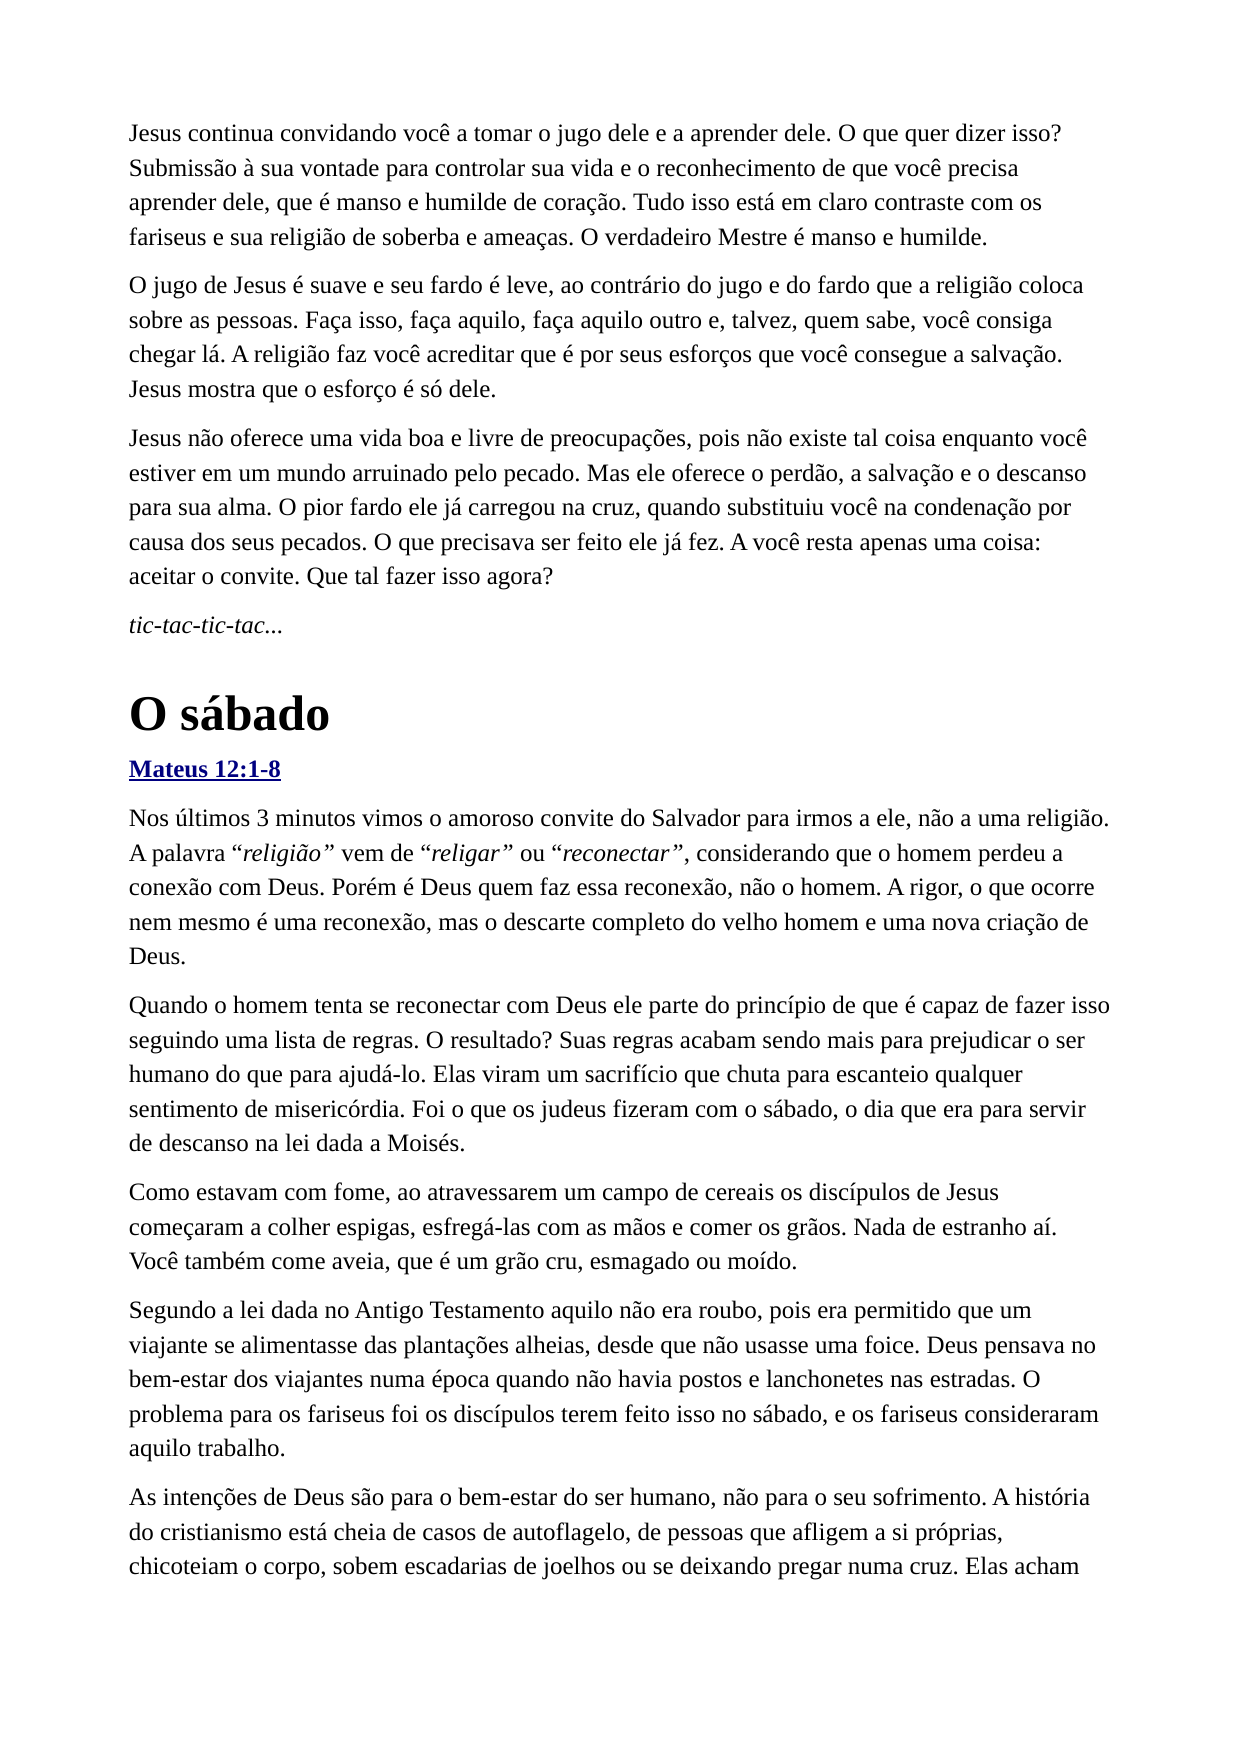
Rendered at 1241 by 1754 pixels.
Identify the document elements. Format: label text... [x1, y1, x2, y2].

text Jesus não oferece uma vida boa e livre de preocupações, pois não existe tal coisa enquanto você estiver em um mundo arruinado pelo pecado. Mas ele oferece o perdão, a salvação e o descanso para sua alma. O pior fardo ele já carregou na cruz, quando substituiu você na condenação por causa dos seus pecados. O que precisava ser feito ele já fez. A você resta apenas uma coisa: aceitar o convite. Que tal fazer isso agora? [129, 423, 1111, 590]
text Mateus 12:1-8 [129, 754, 1111, 783]
text Jesus continua convidando você a tomar o jugo dele e a aprender dele. O que quer dizer isso? Submissão à sua vontade para controlar sua vida e o reconhecimento de que você precisa aprender dele, que é manso e humilde de coração. Tudo isso está em claro contraste com os fariseus e sua religião de soberba e ameaças. O verdadeiro Mestre é manso e humilde. [129, 118, 1111, 250]
text Nos últimos 3 minutos vimos o amoroso convite do Salvador para irmos a ele, não a uma religião. A palavra “religião” vem de “religar” ou “reconectar”, considerando que o homem perdeu a conexão com Deus. Porém é Deus quem faz essa reconexão, não o homem. A rigor, o que ocorre nem mesmo é uma reconexão, mas o descarte completo do velho homem e uma nova criação de Deus. [129, 803, 1111, 970]
text tic-tac-tic-tac... [129, 610, 1111, 639]
text Quando o homem tenta se reconectar com Deus ele parte do princípio de que é capaz de fazer isso seguindo uma lista de regras. O resultado? Suas regras acabam sendo mais para prejudicar o ser humano do que para ajudá-lo. Elas viram um sacrifício que chuta para escanteio qualquer sentimento de misericórdia. Foi o que os judeus fizeram com o sábado, o dia que era para servir de descanso na lei dada a Moisés. [129, 990, 1111, 1157]
text Como estavam com fome, ao atravessarem um campo de cereais os discípulos de Jesus começaram a colher espigas, esfregá-las com as mãos e comer os grãos. Nada de estranho aí. Você também come aveia, que é um grão cru, esmagado ou moído. [129, 1177, 1111, 1275]
text As intenções de Deus são para o bem-estar do ser humano, não para o seu sofrimento. A história do cristianismo está cheia de casos de autoflagelo, de pessoas que afligem a si próprias, chicoteiam o corpo, sobem escadarias de joelhos ou se deixando pregar numa cruz. Elas acham [129, 1482, 1111, 1580]
text Segundo a lei dada no Antigo Testamento aquilo não era roubo, pois era permitido que um viajante se alimentasse das plantações alheias, desde que não usasse uma foice. Deus pensava no bem-estar dos viajantes numa época quando não havia postos e lanchonetes nas estradas. O problema para os fariseus foi os discípulos terem feito isso no sábado, e os fariseus consideraram aquilo trabalho. [129, 1295, 1111, 1462]
subtitle O sábado [129, 684, 1111, 742]
text O jugo de Jesus é suave e seu fardo é leve, ao contrário do jugo e do fardo que a religião coloca sobre as pessoas. Faça isso, faça aquilo, faça aquilo outro e, talvez, quem sabe, você consiga chegar lá. A religião faz você acreditar que é por seus esforços que você consegue a salvação. Jesus mostra que o esforço é só dele. [129, 271, 1111, 403]
